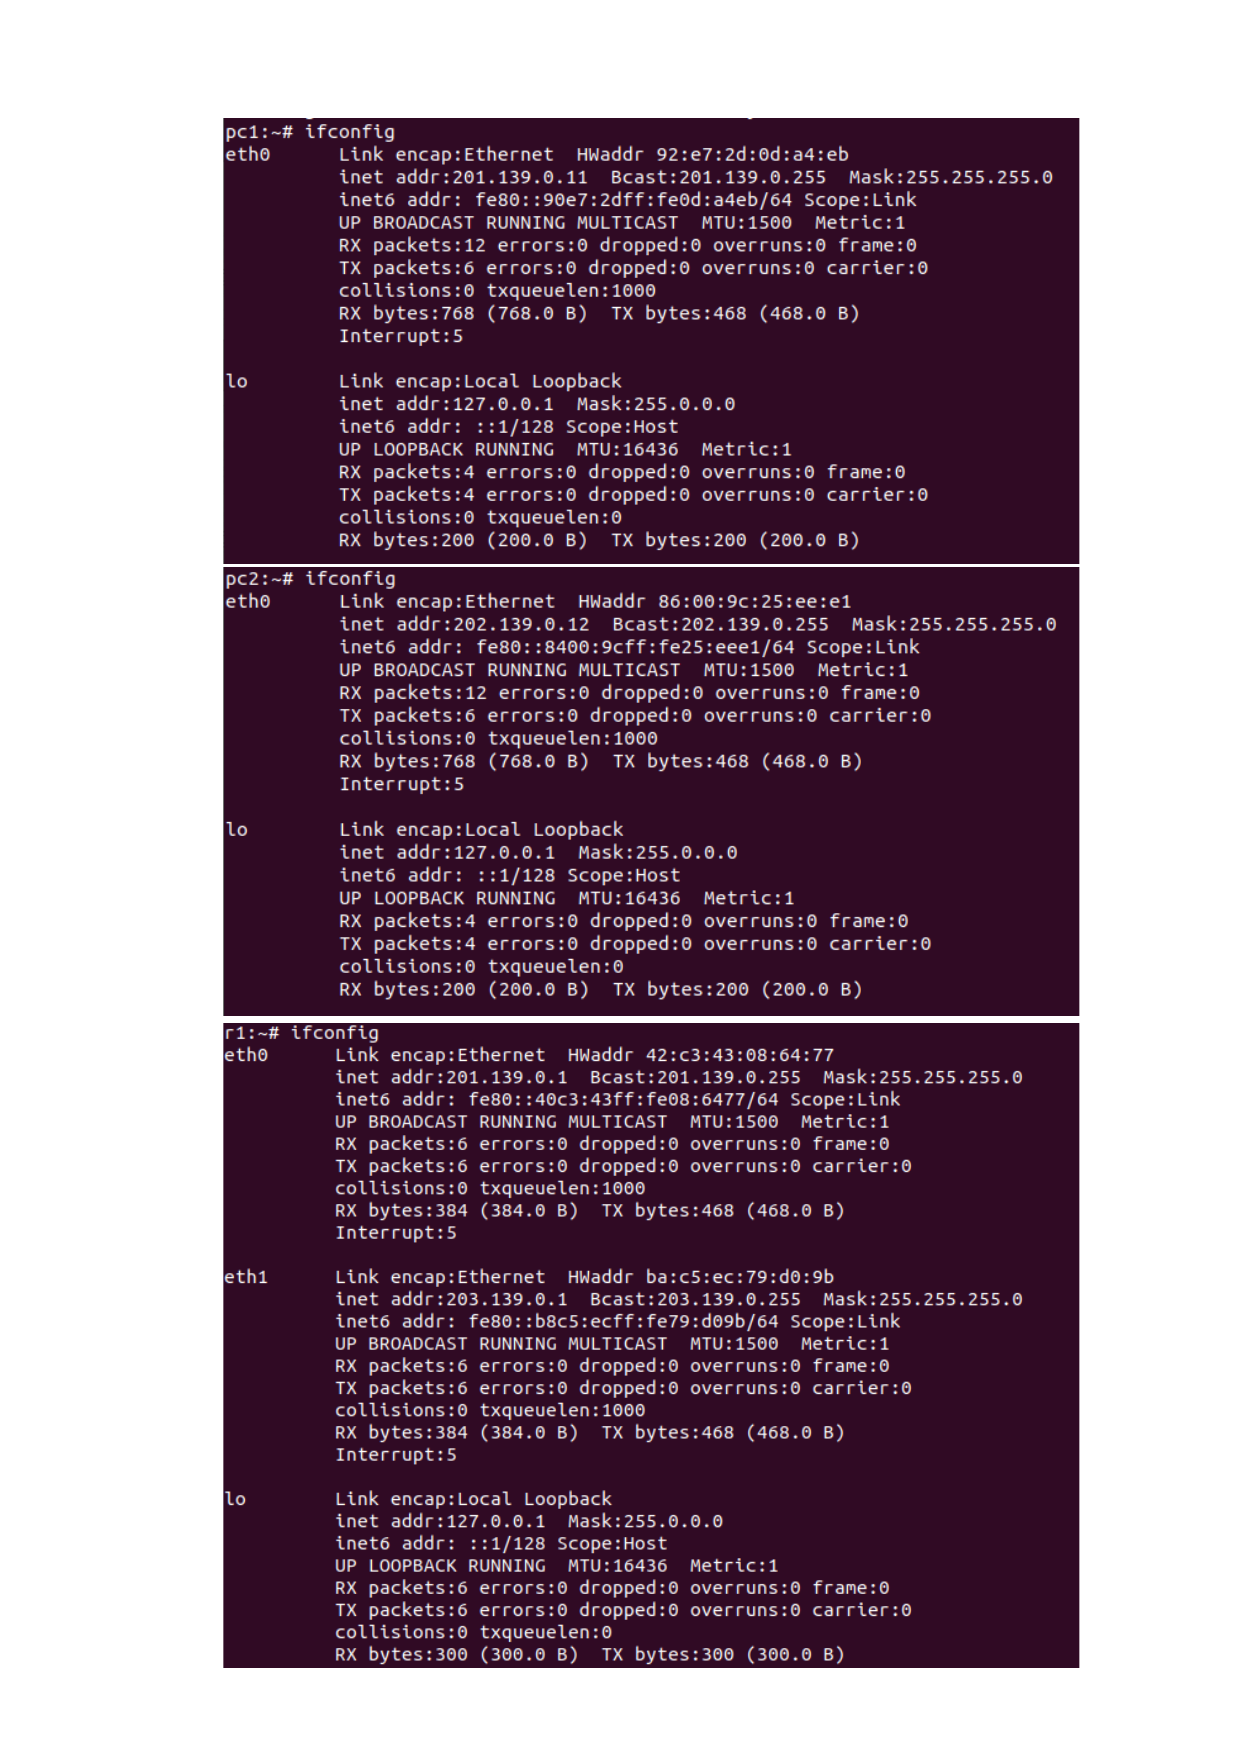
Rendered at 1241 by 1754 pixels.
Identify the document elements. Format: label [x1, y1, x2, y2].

picture [223, 118, 1080, 564]
picture [223, 567, 1080, 1016]
picture [223, 1023, 1080, 1668]
